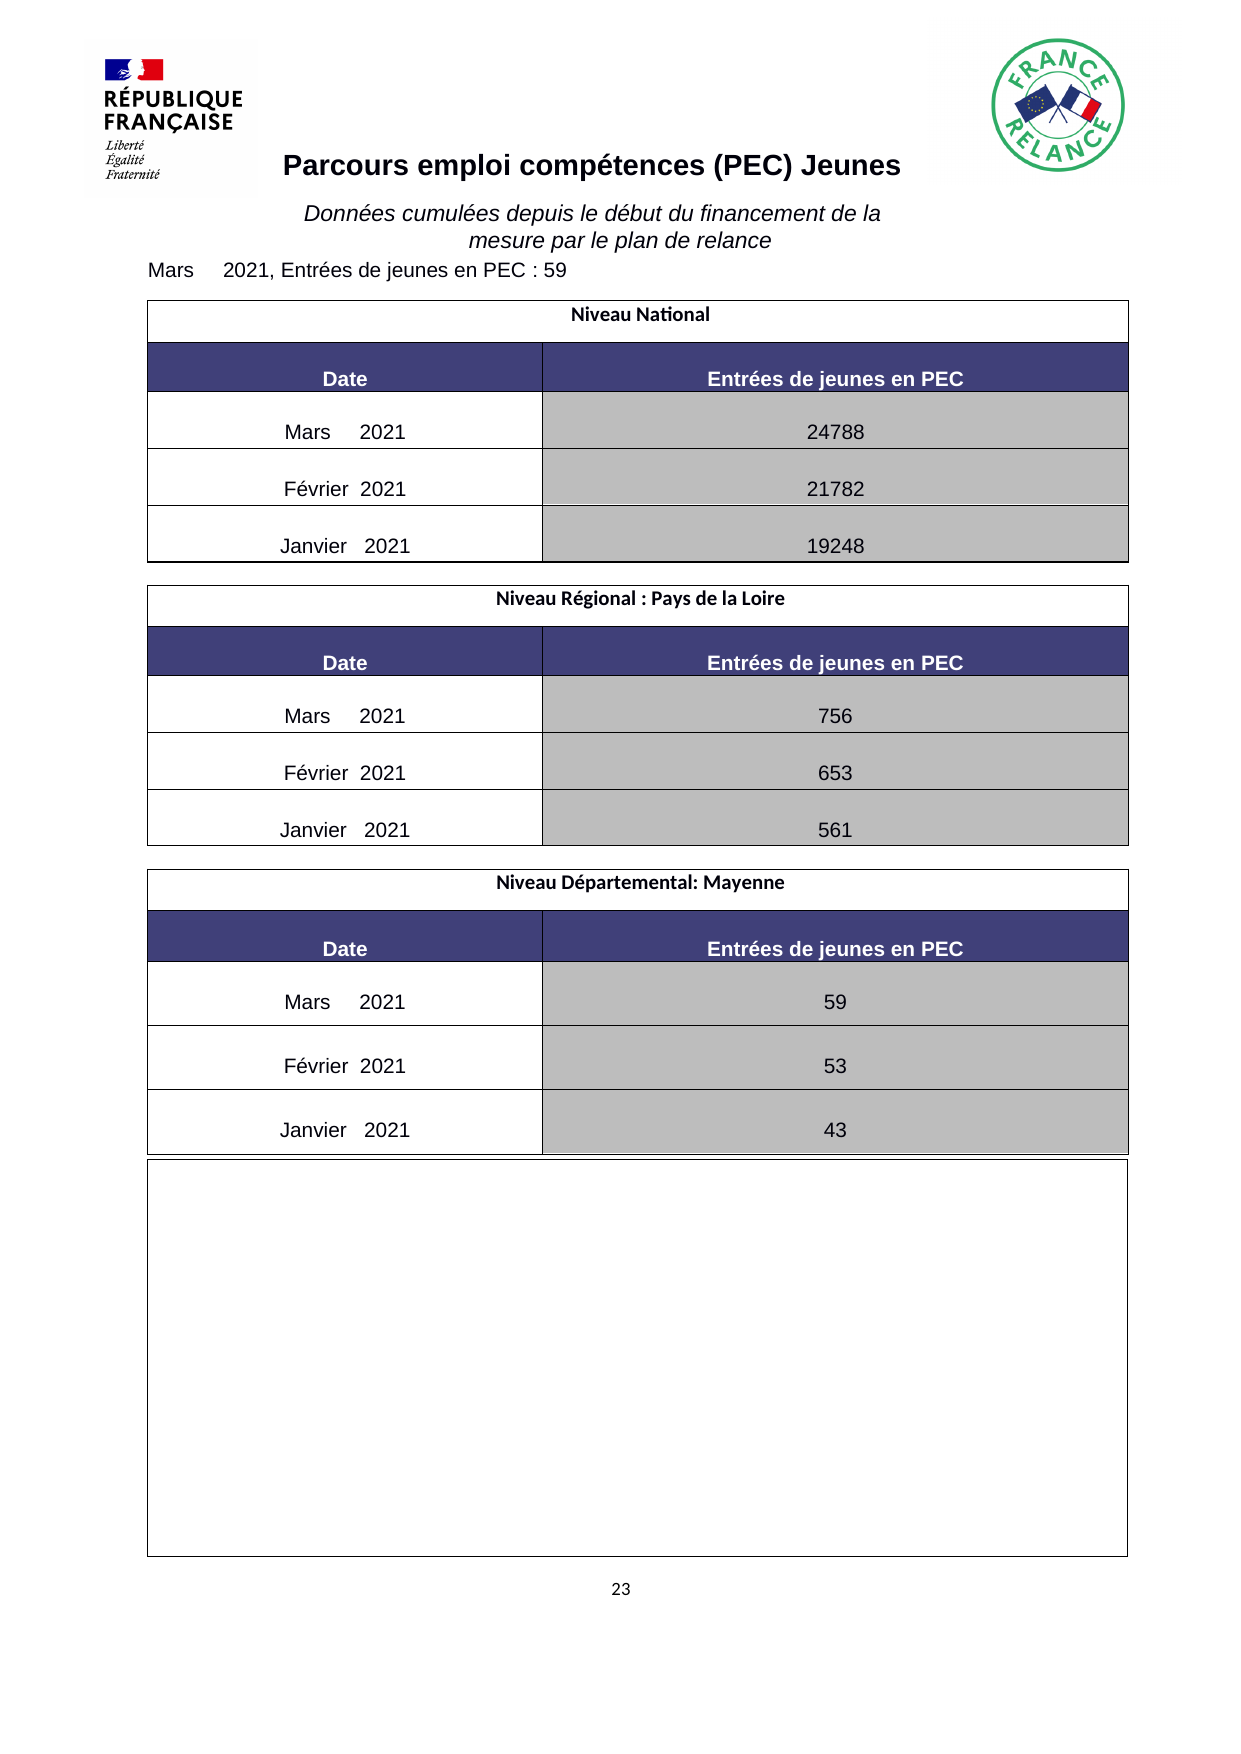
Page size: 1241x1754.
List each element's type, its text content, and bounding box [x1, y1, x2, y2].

table_cell Février 2021 [148, 733, 542, 789]
table_cell Mars 2021 [148, 676, 542, 732]
table_cell Février 2021 [148, 449, 542, 504]
table_header Niveau Régional : Pays de la Loire [148, 586, 1128, 626]
text Mars 2021, Entrées de jeunes en PEC : 59 [148, 258, 1093, 282]
picture [926, 17, 1189, 185]
picture [84, 39, 263, 200]
table_cell Date [148, 343, 542, 391]
table_header Niveau Départemental: Mayenne [148, 870, 1128, 910]
table_cell 59 [543, 962, 1128, 1025]
table_cell 24788 [543, 392, 1128, 448]
table_cell Janvier 2021 [148, 506, 542, 561]
table_cell 19248 [543, 506, 1128, 561]
table_cell Janvier 2021 [148, 790, 542, 845]
table_cell Date [148, 627, 542, 675]
table_cell Entrées de jeunes en PEC [543, 627, 1128, 675]
table_cell 653 [543, 733, 1128, 789]
table_cell 21782 [543, 449, 1128, 504]
table_cell Janvier 2021 [148, 1090, 542, 1153]
table_cell Mars 2021 [148, 392, 542, 448]
text Parcours emploi compétences (PEC) Jeunes [263, 148, 926, 181]
text 23 [0, 1577, 1238, 1600]
table_cell Entrées de jeunes en PEC [543, 911, 1128, 961]
table_cell Date [148, 911, 542, 961]
table_cell Entrées de jeunes en PEC [543, 343, 1128, 391]
table_cell 53 [543, 1026, 1128, 1089]
table_header Niveau National [148, 301, 1128, 342]
table_cell 43 [543, 1090, 1128, 1153]
table_cell 756 [543, 676, 1128, 732]
table_cell Février 2021 [148, 1026, 542, 1089]
table_cell Mars 2021 [148, 962, 542, 1025]
table_cell 561 [543, 790, 1128, 845]
text Données cumulées depuis le début du financement de la mesure par le plan de relance [148, 200, 1093, 253]
